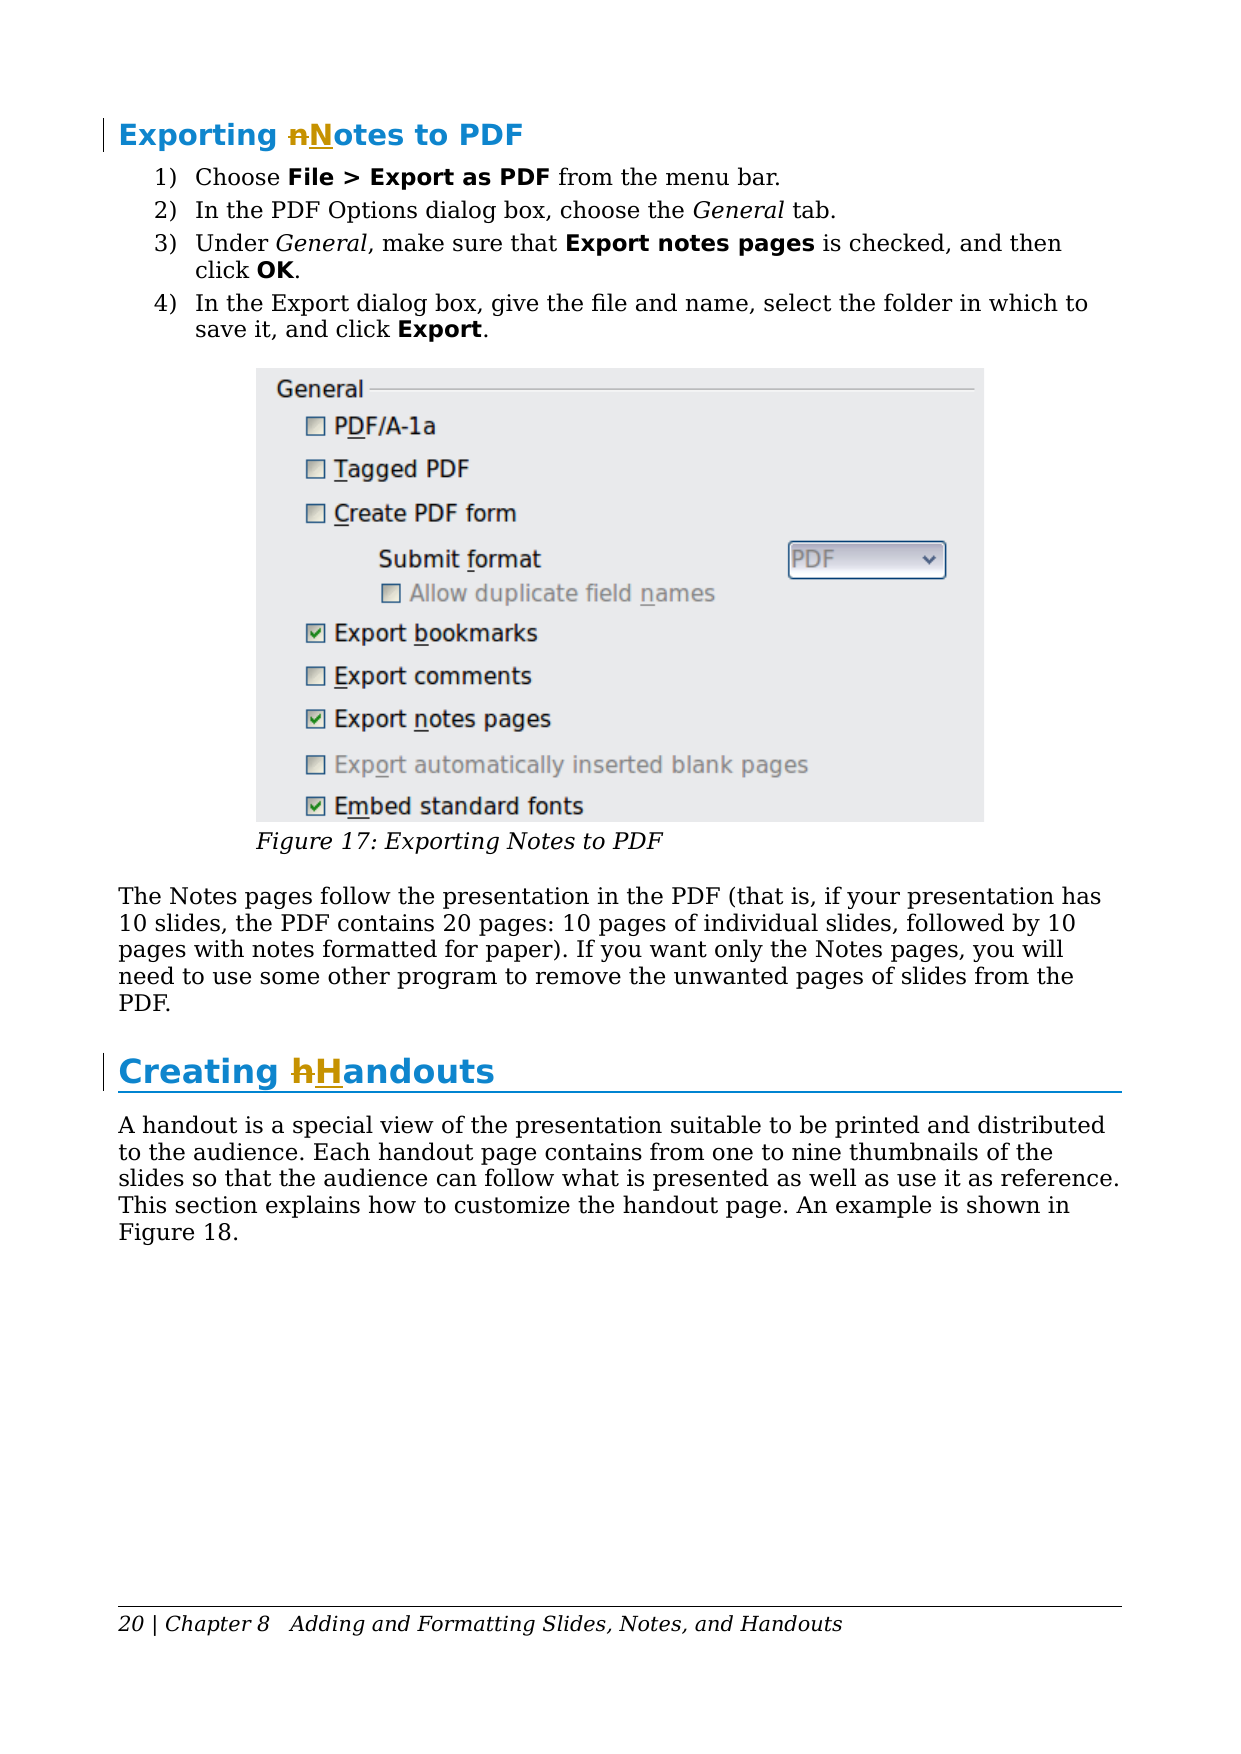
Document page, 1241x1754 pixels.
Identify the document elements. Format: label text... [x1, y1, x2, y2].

text A handout is a special view of the presentation suitable to be printed and distributed to the audience. Each handout page contains from one to nine thumbnails of the slides so that the audience can follow what is presented as well as use it as reference. This section explains how to customize the handout page. An example is shown in Figure 18. [118, 1112, 1122, 1246]
text Figure 17: Exporting Notes to PDF [256, 828, 984, 855]
list Under General, make sure that Export notes pages is checked, and then click OK. [177, 230, 1122, 284]
list In the PDF Options dialog box, choose the General tab. [177, 197, 1122, 224]
text The Notes pages follow the presentation in the PDF (that is, if your presentation has 10 slides, the PDF contains 20 pages: 10 pages of individual slides, followed by 10 pages with notes formatted for paper). If you want only the Notes pages, you will need to use some other program to remove the unwanted pages of slides from the PDF. [118, 883, 1122, 1016]
subtitle Creating Handouts [118, 1052, 1122, 1091]
list Choose File > Export as PDF from the menu bar. [177, 164, 1122, 191]
list In the Export dialog box, give the file and name, select the folder in which to save it, and click Export. [177, 290, 1122, 343]
picture [256, 368, 985, 822]
subtitle Exporting Notes to PDF [118, 118, 1122, 152]
